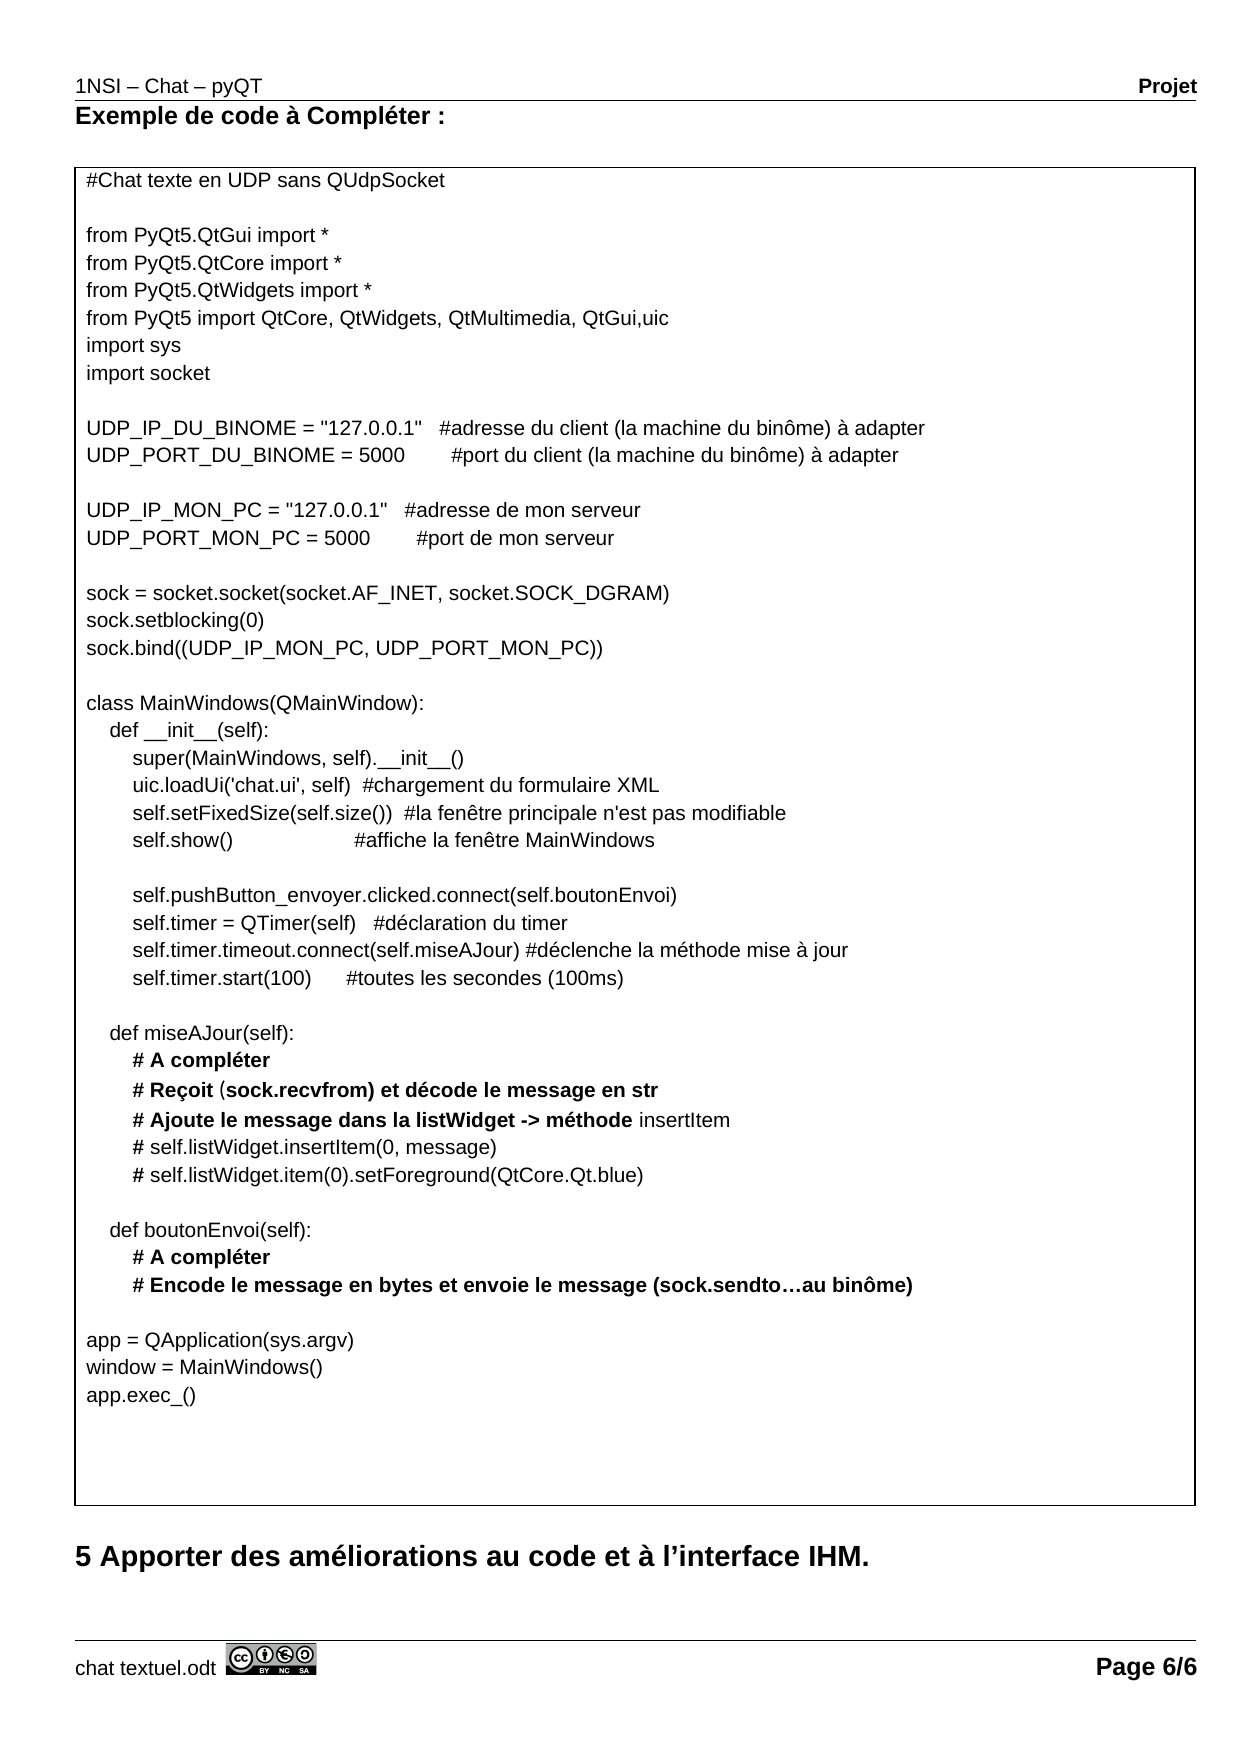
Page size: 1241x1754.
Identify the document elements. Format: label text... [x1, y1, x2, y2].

text Exemple de code à Compléter : [75, 101, 1196, 129]
table_header #Chat texte en UDP sans QUdpSocket from PyQt5.QtGui import * from PyQt5.QtCore import * from PyQt5.QtWidgets import * from PyQt5 import QtCore, QtWidgets, QtMultimedia, QtGui,uic import sys import socket UDP_IP_DU_BINOME = "127.0.0.1" #adresse du client (la machine du binôme) à adapter UDP_PORT_DU_BINOME = 5000 #port du client (la machine du binôme) à adapter UDP_IP_MON_PC = "127.0.0.1" #adresse de mon serveur UDP_PORT_MON_PC = 5000 #port de mon serveur sock = socket.socket(socket.AF_INET, socket.SOCK_DGRAM) sock.setblocking(0) sock.bind((UDP_IP_MON_PC, UDP_PORT_MON_PC)) class MainWindows(QMainWindow): def __init__(self): super(MainWindows, self).__init__() uic.loadUi('chat.ui', self) #chargement du formulaire XML self.setFixedSize(self.size()) #la fenêtre principale n'est pas modifiable self.show() #affiche la fenêtre MainWindows self.pushButton_envoyer.clicked.connect(self.boutonEnvoi) self.timer = QTimer(self) #déclaration du timer self.timer.timeout.connect(self.miseAJour) #déclenche la méthode mise à jour self.timer.start(100) #toutes les secondes (100ms) def miseAJour(self): # A compléter # Reçoit (sock.recvfrom) et décode le message en str # Ajoute le message dans la listWidget -> méthode insertItem # self.listWidget.insertItem(0, message) # self.listWidget.item(0).setForeground(QtCore.Qt.blue) def boutonEnvoi(self): # A compléter # Encode le message en bytes et envoie le message (sock.sendto…au binôme) app = QApplication(sys.argv) window = MainWindows() app.exec_() [76, 168, 1194, 1505]
text 5 Apporter des améliorations au code et à l’interface IHM. [75, 1539, 1196, 1572]
picture [225, 1643, 317, 1675]
